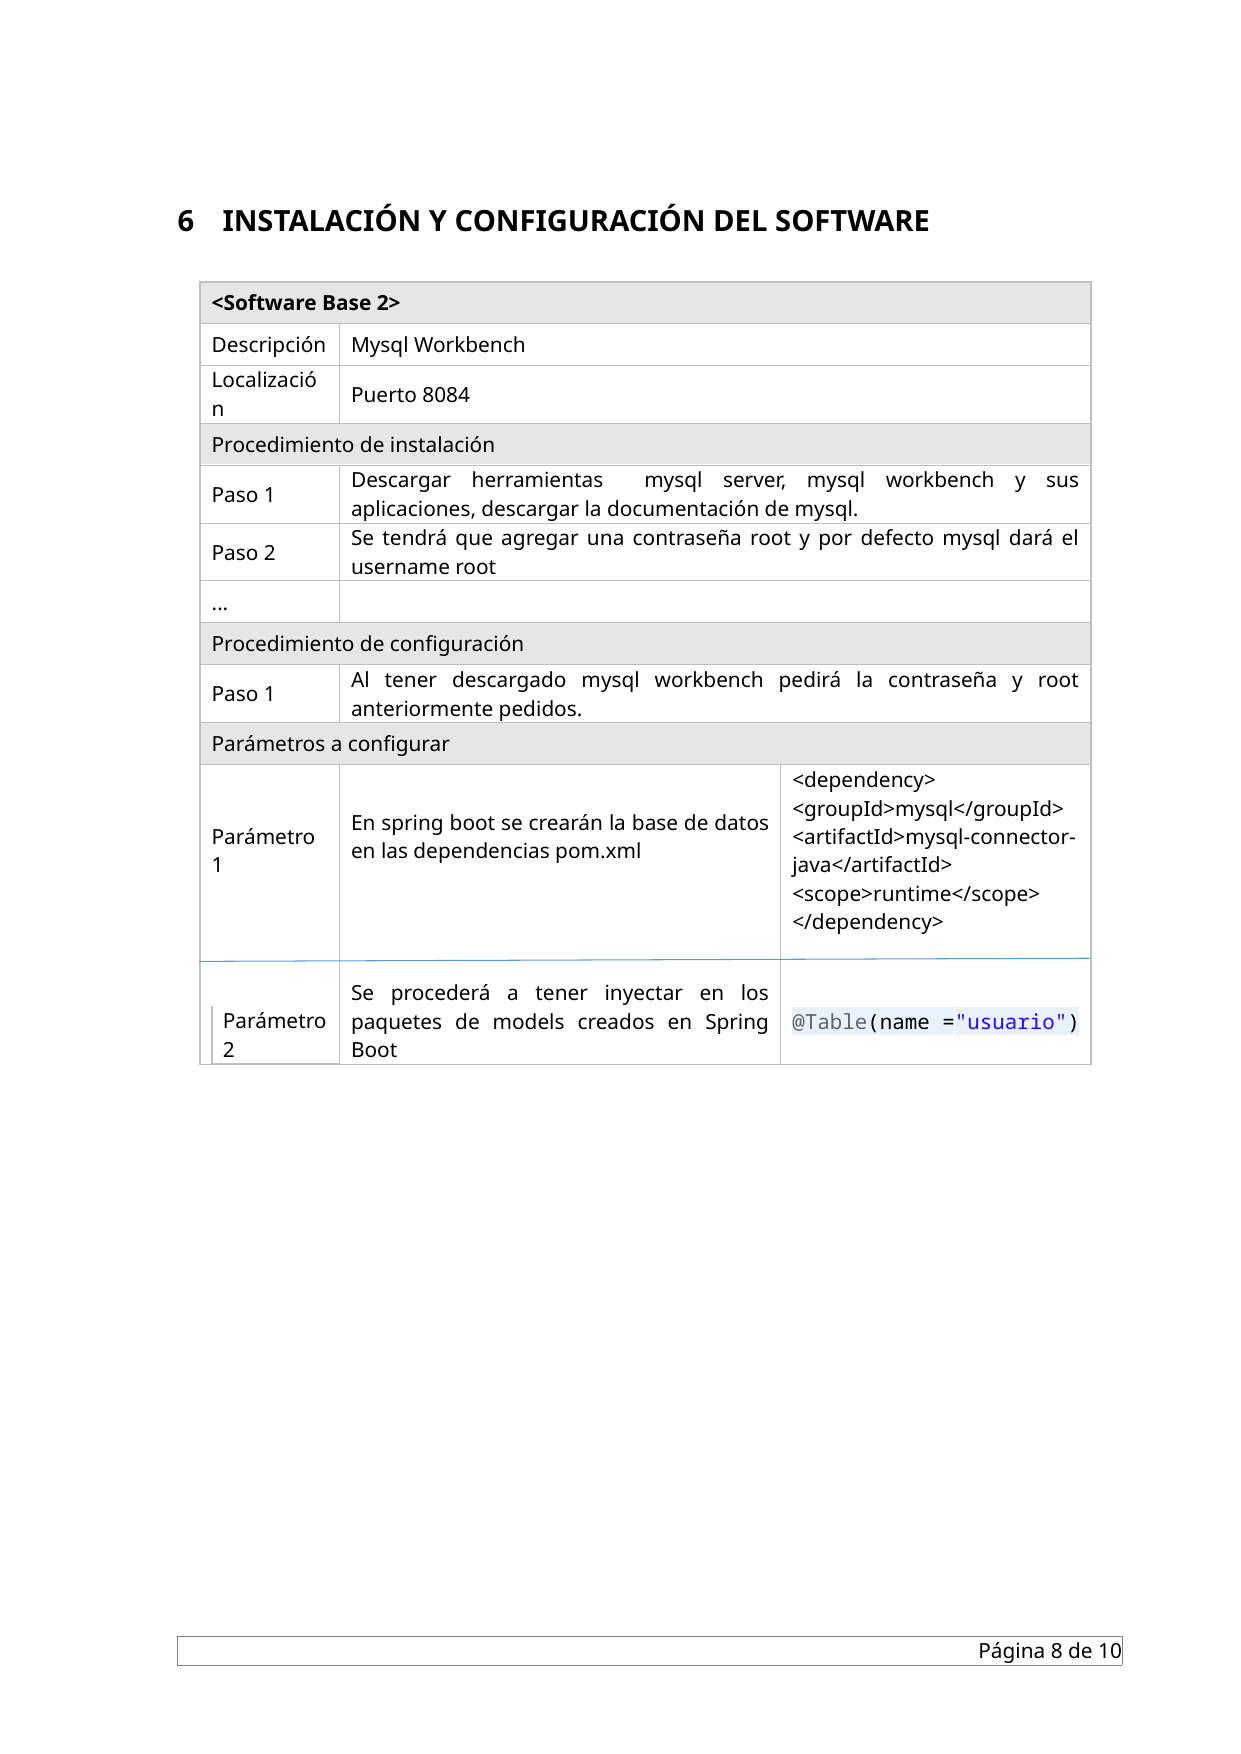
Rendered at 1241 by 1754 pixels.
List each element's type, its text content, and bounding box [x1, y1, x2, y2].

table_cell <dependency> <groupId>mysql</groupId> <artifactId>mysql-connector-java</artifactId> <scope>runtime</scope> </dependency> [781, 765, 1090, 936]
table_cell Paso 1 [201, 466, 339, 522]
table_header Parámetro 2 [213, 1006, 339, 1063]
table_cell Se tendrá que agregar una contraseña root y por defecto mysql dará el username root [340, 524, 1090, 580]
table_cell Parámetros a configurar [201, 723, 1090, 764]
table_cell Localización [201, 366, 339, 422]
table_cell ... [201, 581, 339, 622]
table_cell Parámetro 1 [201, 765, 339, 936]
table_cell [201, 978, 339, 1064]
table_cell Descripción [201, 324, 339, 364]
table_header <Software Base 2> [201, 283, 1090, 323]
table_cell Al tener descargado mysql workbench pedirá la contraseña y root anteriormente pedidos. [340, 665, 1090, 722]
table_cell [781, 936, 1090, 958]
table_cell [340, 581, 1090, 622]
subtitle INSTALACIÓN Y CONFIGURACIÓN DEL SOFTWARE [177, 200, 1122, 240]
table_cell [201, 962, 339, 978]
table_cell [201, 936, 339, 960]
table_cell Mysql Workbench [340, 324, 1090, 364]
table_cell Descargar herramientas mysql server, mysql workbench y sus aplicaciones, descargar la documentación de mysql. [340, 466, 1090, 522]
table_cell [340, 936, 780, 960]
table_cell Paso 2 [201, 524, 339, 580]
table_cell Se procederá a tener inyectar en los paquetes de models creados en Spring Boot [340, 978, 780, 1064]
table_cell Paso 1 [201, 665, 339, 722]
table_cell @Table(name ="usuario") [781, 978, 1090, 1064]
table_cell Procedimiento de configuración [201, 623, 1090, 664]
table_cell En spring boot se crearán la base de datos en las dependencias pom.xml [340, 765, 780, 936]
table_cell [781, 959, 1090, 978]
table_cell Procedimiento de instalación [201, 424, 1090, 464]
table_cell Puerto 8084 [340, 366, 1090, 422]
table_cell [340, 960, 780, 978]
